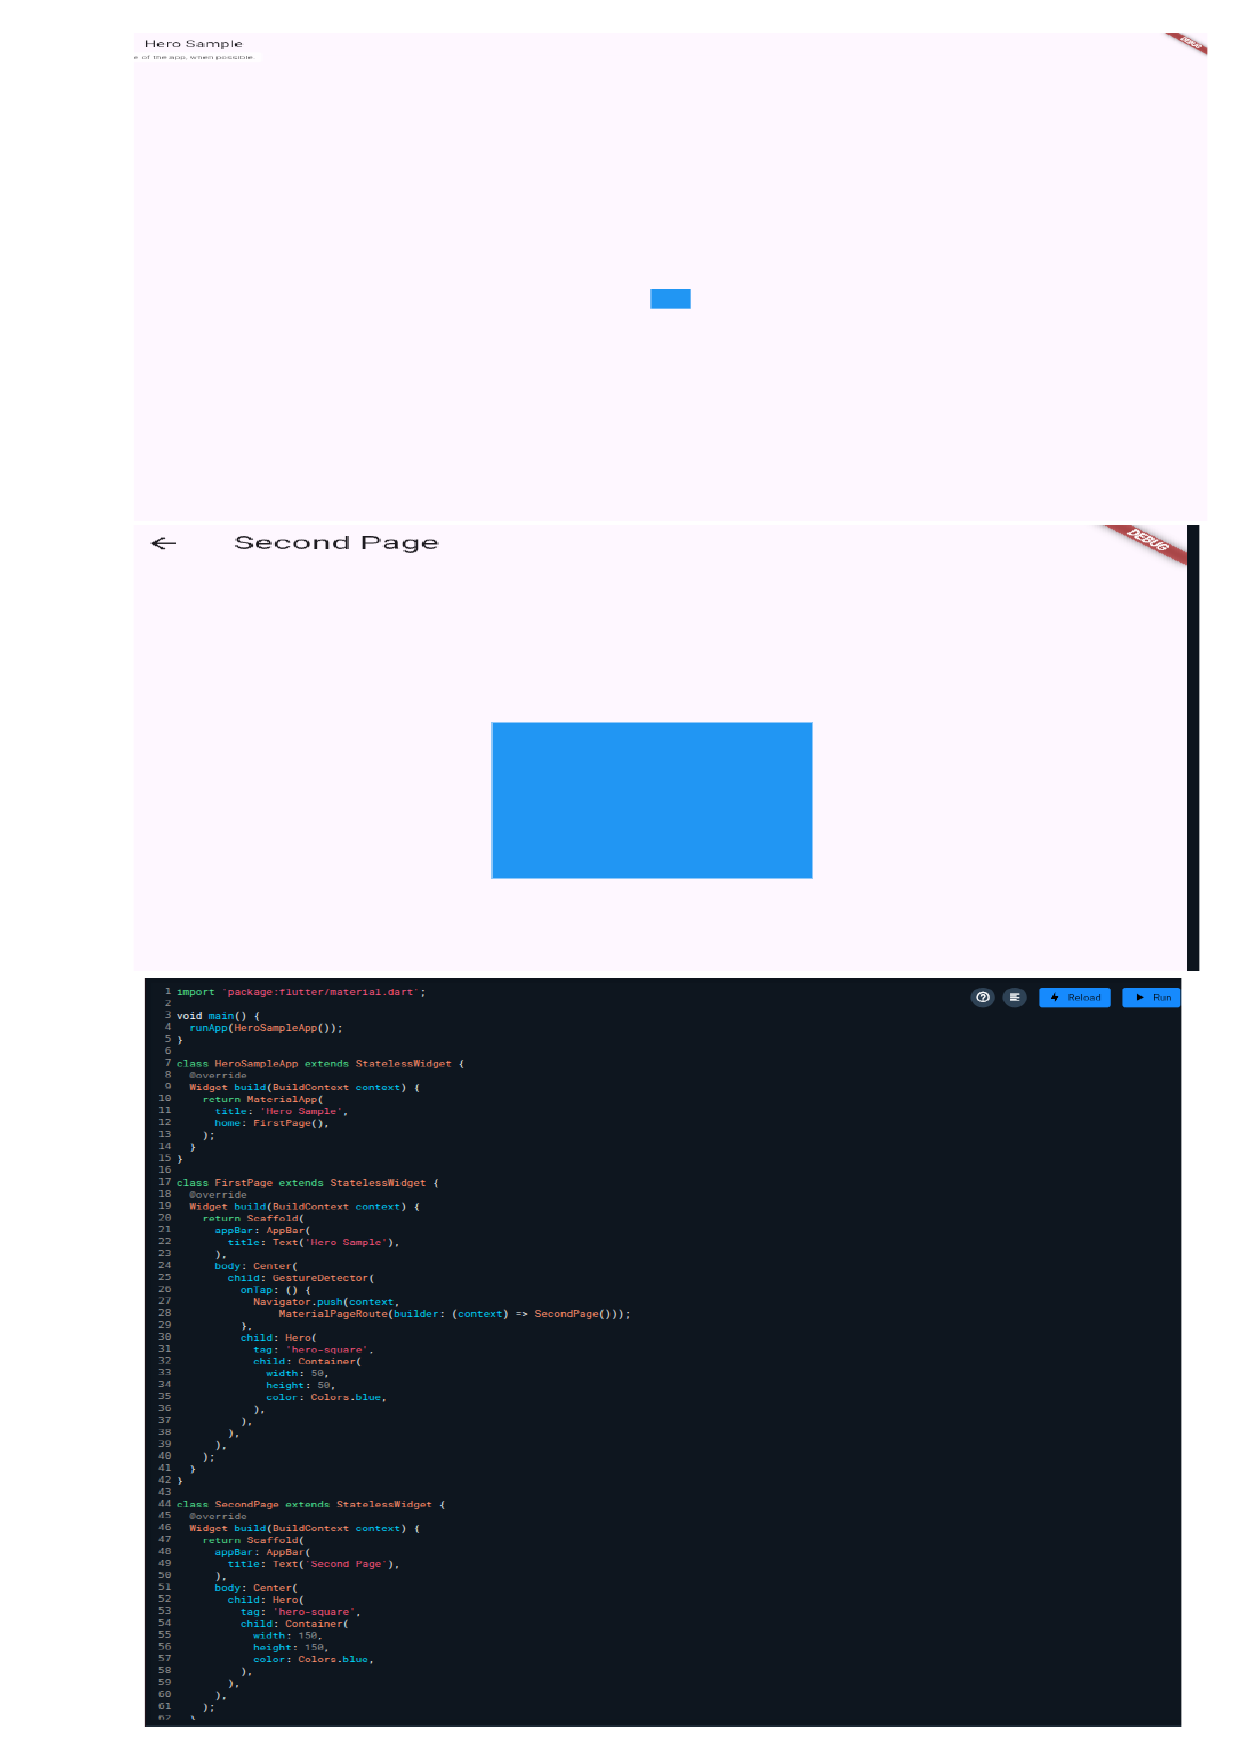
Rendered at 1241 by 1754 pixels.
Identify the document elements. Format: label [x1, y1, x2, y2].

picture [144, 978, 1182, 1727]
picture [133, 525, 1200, 971]
picture [133, 33, 1208, 521]
